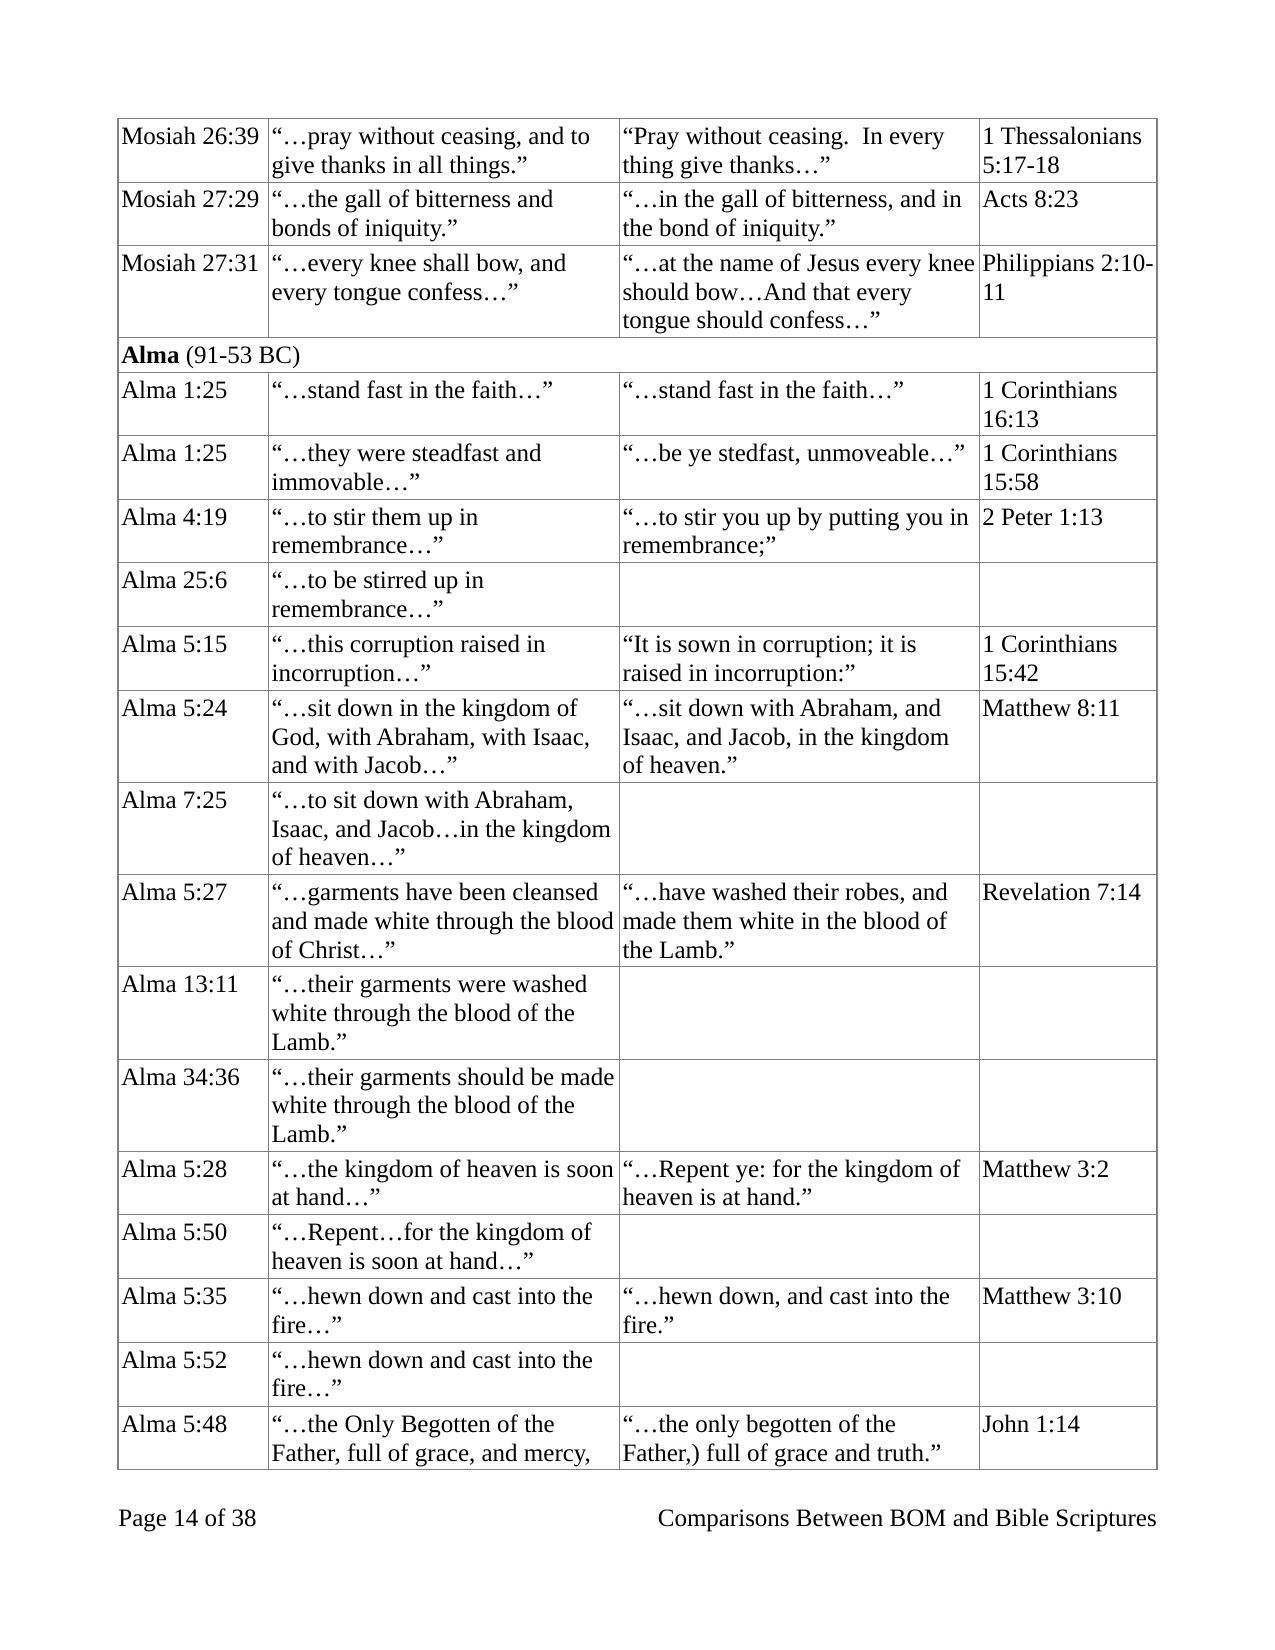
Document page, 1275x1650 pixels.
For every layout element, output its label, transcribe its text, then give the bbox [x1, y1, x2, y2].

table_cell “…have washed their robes, and made them white in the blood of the Lamb.” [620, 875, 979, 966]
table_cell Alma 1:25 [119, 373, 268, 435]
table_cell “…every knee shall bow, and every tongue confess…” [269, 246, 619, 337]
table_cell 1 Corinthians 15:42 [980, 627, 1156, 690]
table_cell [980, 563, 1156, 626]
table_cell [980, 783, 1156, 874]
table_cell [620, 563, 979, 626]
table_cell Mosiah 27:29 [119, 183, 268, 245]
table_cell Alma 5:52 [119, 1343, 268, 1406]
table_cell Alma 5:27 [119, 875, 268, 966]
table_cell Alma 5:35 [119, 1279, 268, 1342]
table_cell Alma 13:11 [119, 967, 268, 1058]
table_cell “…Repent ye: for the kingdom of heaven is at hand.” [620, 1152, 979, 1214]
table_cell “…hewn down, and cast into the fire.” [620, 1279, 979, 1342]
table_cell “…at the name of Jesus every knee should bow…And that every tongue should confess…” [620, 246, 979, 337]
table_cell [980, 1215, 1156, 1278]
table_cell “…the gall of bitterness and bonds of iniquity.” [269, 183, 619, 245]
table_cell “…the Only Begotten of the Father, full of grace, and mercy, [269, 1407, 619, 1469]
table_cell Alma 4:19 [119, 500, 268, 562]
table_cell 1 Corinthians 15:58 [980, 436, 1156, 499]
table_cell Alma 1:25 [119, 436, 268, 499]
table_cell “…the only begotten of the Father,) full of grace and truth.” [620, 1407, 979, 1469]
table_cell Alma 25:6 [119, 563, 268, 626]
table_cell Matthew 8:11 [980, 691, 1156, 782]
table_cell [620, 1343, 979, 1406]
table_cell John 1:14 [980, 1407, 1156, 1469]
table_cell 2 Peter 1:13 [980, 500, 1156, 562]
table_cell “…garments have been cleansed and made white through the blood of Christ…” [269, 875, 619, 966]
table_cell Alma 5:50 [119, 1215, 268, 1278]
table_cell “…this corruption raised in incorruption…” [269, 627, 619, 690]
table_cell “…stand fast in the faith…” [269, 373, 619, 435]
table_cell “…sit down in the kingdom of God, with Abraham, with Isaac, and with Jacob…” [269, 691, 619, 782]
table_cell “It is sown in corruption; it is raised in incorruption:” [620, 627, 979, 690]
table_cell [980, 967, 1156, 1058]
table_cell “Pray without ceasing. In every thing give thanks…” [620, 119, 979, 182]
table_cell [620, 1215, 979, 1278]
table_cell [980, 1060, 1156, 1151]
table_cell 1 Thessalonians 5:17-18 [980, 119, 1156, 182]
table_cell [620, 783, 979, 874]
table_cell Acts 8:23 [980, 183, 1156, 245]
table_cell “…hewn down and cast into the fire…” [269, 1279, 619, 1342]
table_cell Alma 7:25 [119, 783, 268, 874]
table_cell “…in the gall of bitterness, and in the bond of iniquity.” [620, 183, 979, 245]
table_cell “…be ye stedfast, unmoveable…” [620, 436, 979, 499]
table_cell “…pray without ceasing, and to give thanks in all things.” [269, 119, 619, 182]
table_cell Revelation 7:14 [980, 875, 1156, 966]
table_cell Philippians 2:10-11 [980, 246, 1156, 337]
table_cell Alma (91-53 BC) [119, 338, 1156, 372]
table_cell “…stand fast in the faith…” [620, 373, 979, 435]
table_cell [980, 1343, 1156, 1406]
table_cell Matthew 3:10 [980, 1279, 1156, 1342]
table_cell Alma 5:15 [119, 627, 268, 690]
table_cell 1 Corinthians 16:13 [980, 373, 1156, 435]
table_cell “…their garments were washed white through the blood of the Lamb.” [269, 967, 619, 1058]
table_cell “…Repent…for the kingdom of heaven is soon at hand…” [269, 1215, 619, 1278]
table_cell “…they were steadfast and immovable…” [269, 436, 619, 499]
table_cell Alma 5:24 [119, 691, 268, 782]
table_cell Alma 5:48 [119, 1407, 268, 1469]
table_cell [620, 967, 979, 1058]
table_cell “…their garments should be made white through the blood of the Lamb.” [269, 1060, 619, 1151]
table_cell “…to sit down with Abraham, Isaac, and Jacob…in the kingdom of heaven…” [269, 783, 619, 874]
table_cell Mosiah 27:31 [119, 246, 268, 337]
table_cell Mosiah 26:39 [119, 119, 268, 182]
table_cell “…the kingdom of heaven is soon at hand…” [269, 1152, 619, 1214]
table_cell “…sit down with Abraham, and Isaac, and Jacob, in the kingdom of heaven.” [620, 691, 979, 782]
table_cell “…to stir you up by putting you in remembrance;” [620, 500, 979, 562]
table_cell “…hewn down and cast into the fire…” [269, 1343, 619, 1406]
table_cell “…to be stirred up in remembrance…” [269, 563, 619, 626]
table_cell Alma 34:36 [119, 1060, 268, 1151]
table_cell Alma 5:28 [119, 1152, 268, 1214]
table_cell “…to stir them up in remembrance…” [269, 500, 619, 562]
table_cell [620, 1060, 979, 1151]
table_cell Matthew 3:2 [980, 1152, 1156, 1214]
